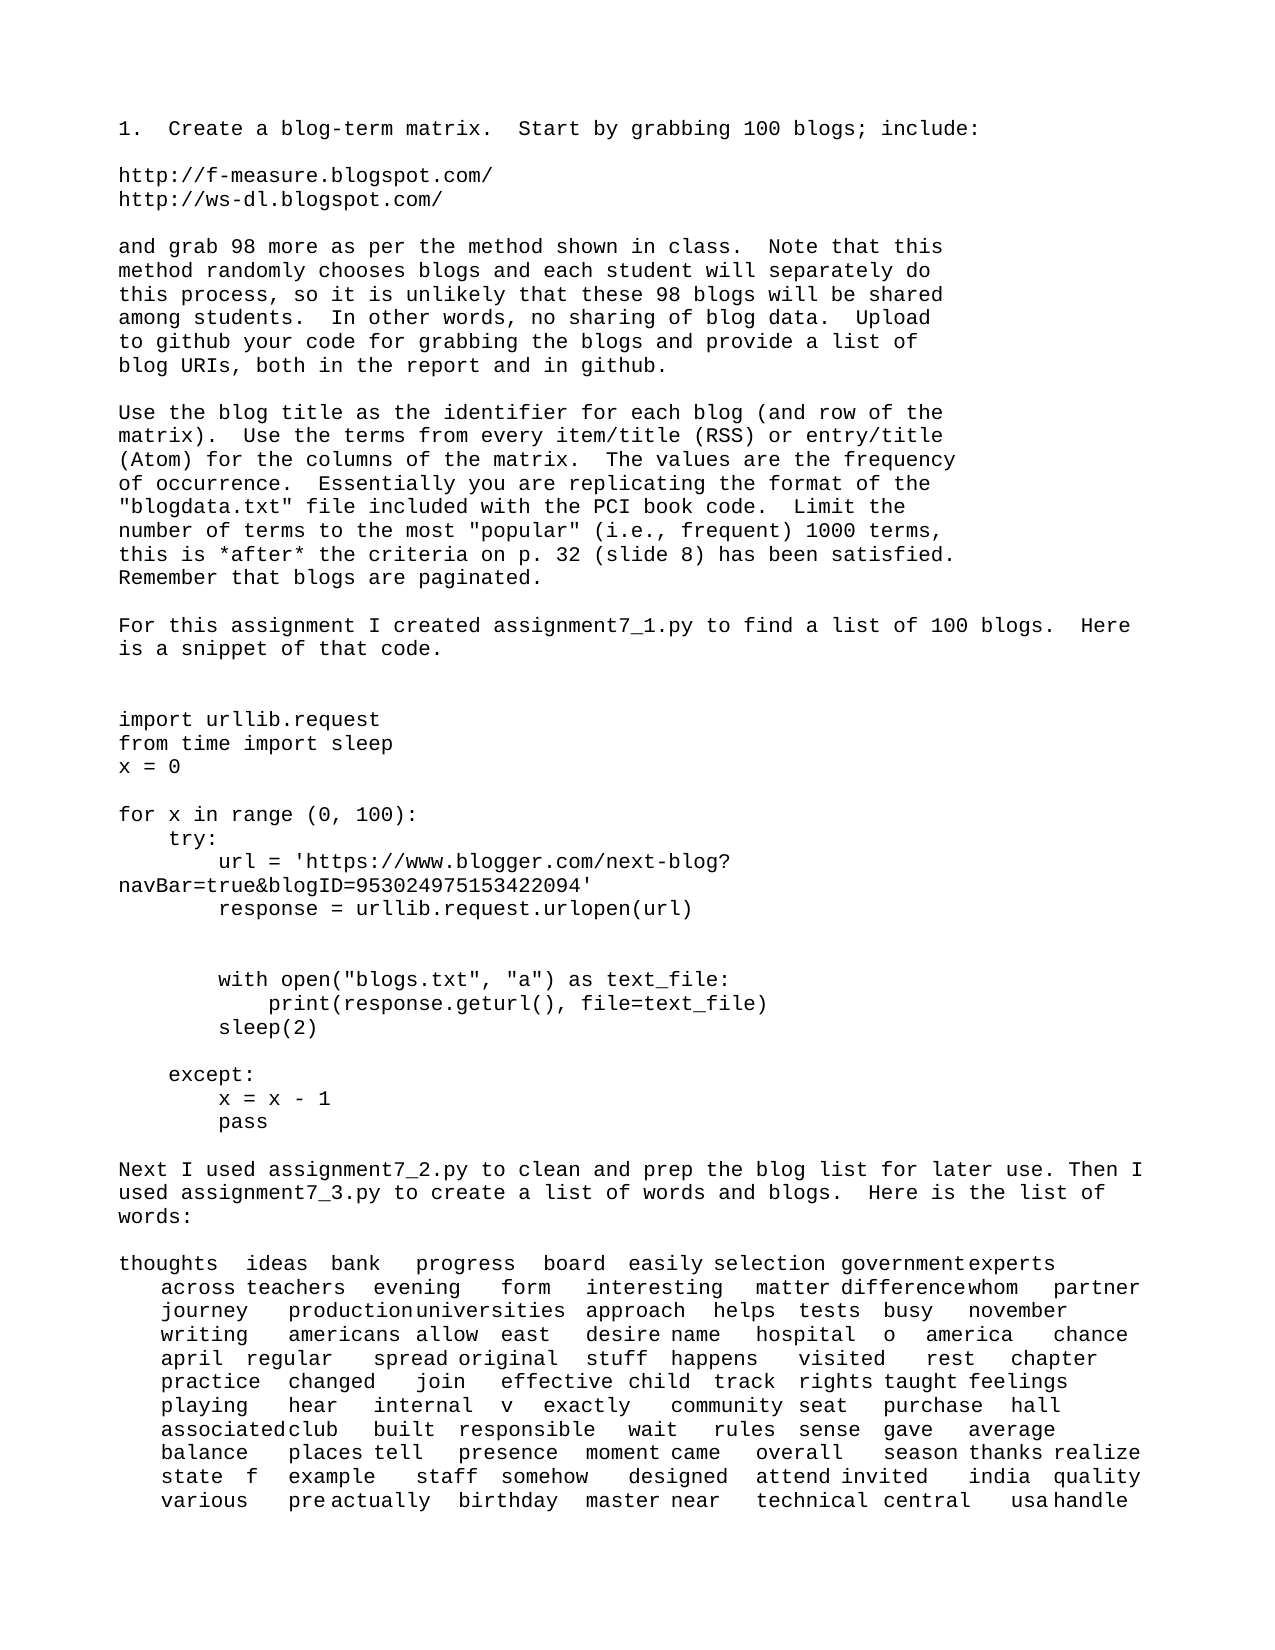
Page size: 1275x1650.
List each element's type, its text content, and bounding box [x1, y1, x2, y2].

text Use the blog title as the identifier for each blog (and row of the [118, 402, 1157, 426]
text of occurrence. Essentially you are replicating the format of the [118, 473, 1157, 496]
text thoughts ideas bank progress board easily selection government experts across teachers evening form interesting matter difference whom partner journey production universities approach helps tests busy november writing americans allow east desire name hospital o america chance april regular spread original stuff happens visited rest chapter practice changed join effective child track rights taught feelings playing hear internal v exactly community seat purchase hall associated club built responsible wait rules sense gave average balance places tell presence moment came overall season thanks realize state f example staff somehow designed attend invited india quality various pre actually birthday master near technical central usa handle [118, 1253, 1157, 1513]
text try: [118, 827, 1157, 851]
text url = 'https://www.blogger.com/next-blog?navBar=true&blogID=953024975153422094' [118, 851, 1157, 898]
text import urllib.request [118, 709, 1157, 733]
text except: [118, 1064, 1157, 1088]
text response = urllib.request.urlopen(url) [118, 898, 1157, 922]
text Remember that blogs are paginated. [118, 567, 1157, 591]
text method randomly chooses blogs and each student will separately do [118, 260, 1157, 284]
text number of terms to the most "popular" (i.e., frequent) 1000 terms, [118, 520, 1157, 544]
text http://f-measure.blogspot.com/ [118, 165, 1157, 189]
text print(response.geturl(), file=text_file) [118, 993, 1157, 1017]
text x = 0 [118, 757, 1157, 780]
text for x in range (0, 100): [118, 804, 1157, 827]
text this is *after* the criteria on p. 32 (slide 8) has been satisfied. [118, 544, 1157, 567]
text For this assignment I created assignment7_1.py to find a list of 100 blogs. Here is a snippet of that code. [118, 615, 1157, 662]
text this process, so it is unlikely that these 98 blogs will be shared [118, 284, 1157, 307]
text sleep(2) [118, 1017, 1157, 1040]
text blog URIs, both in the report and in github. [118, 354, 1157, 378]
text Next I used assignment7_2.py to clean and prep the blog list for later use. Then I used assignment7_3.py to create a list of words and blogs. Here is the list of words: [118, 1158, 1157, 1229]
text matrix). Use the terms from every item/title (RSS) or entry/title [118, 426, 1157, 449]
text "blogdata.txt" file included with the PCI book code. Limit the [118, 496, 1157, 520]
text from time import sleep [118, 733, 1157, 757]
text (Atom) for the columns of the matrix. The values are the frequency [118, 449, 1157, 473]
text to github your code for grabbing the blogs and provide a list of [118, 331, 1157, 354]
text and grab 98 more as per the method shown in class. Note that this [118, 236, 1157, 260]
text among students. In other words, no sharing of blog data. Upload [118, 307, 1157, 331]
text with open("blogs.txt", "a") as text_file: [118, 969, 1157, 993]
text x = x - 1 [118, 1088, 1157, 1111]
text 1. Create a blog-term matrix. Start by grabbing 100 blogs; include: [118, 118, 1157, 142]
text http://ws-dl.blogspot.com/ [118, 189, 1157, 213]
text pass [118, 1111, 1157, 1135]
